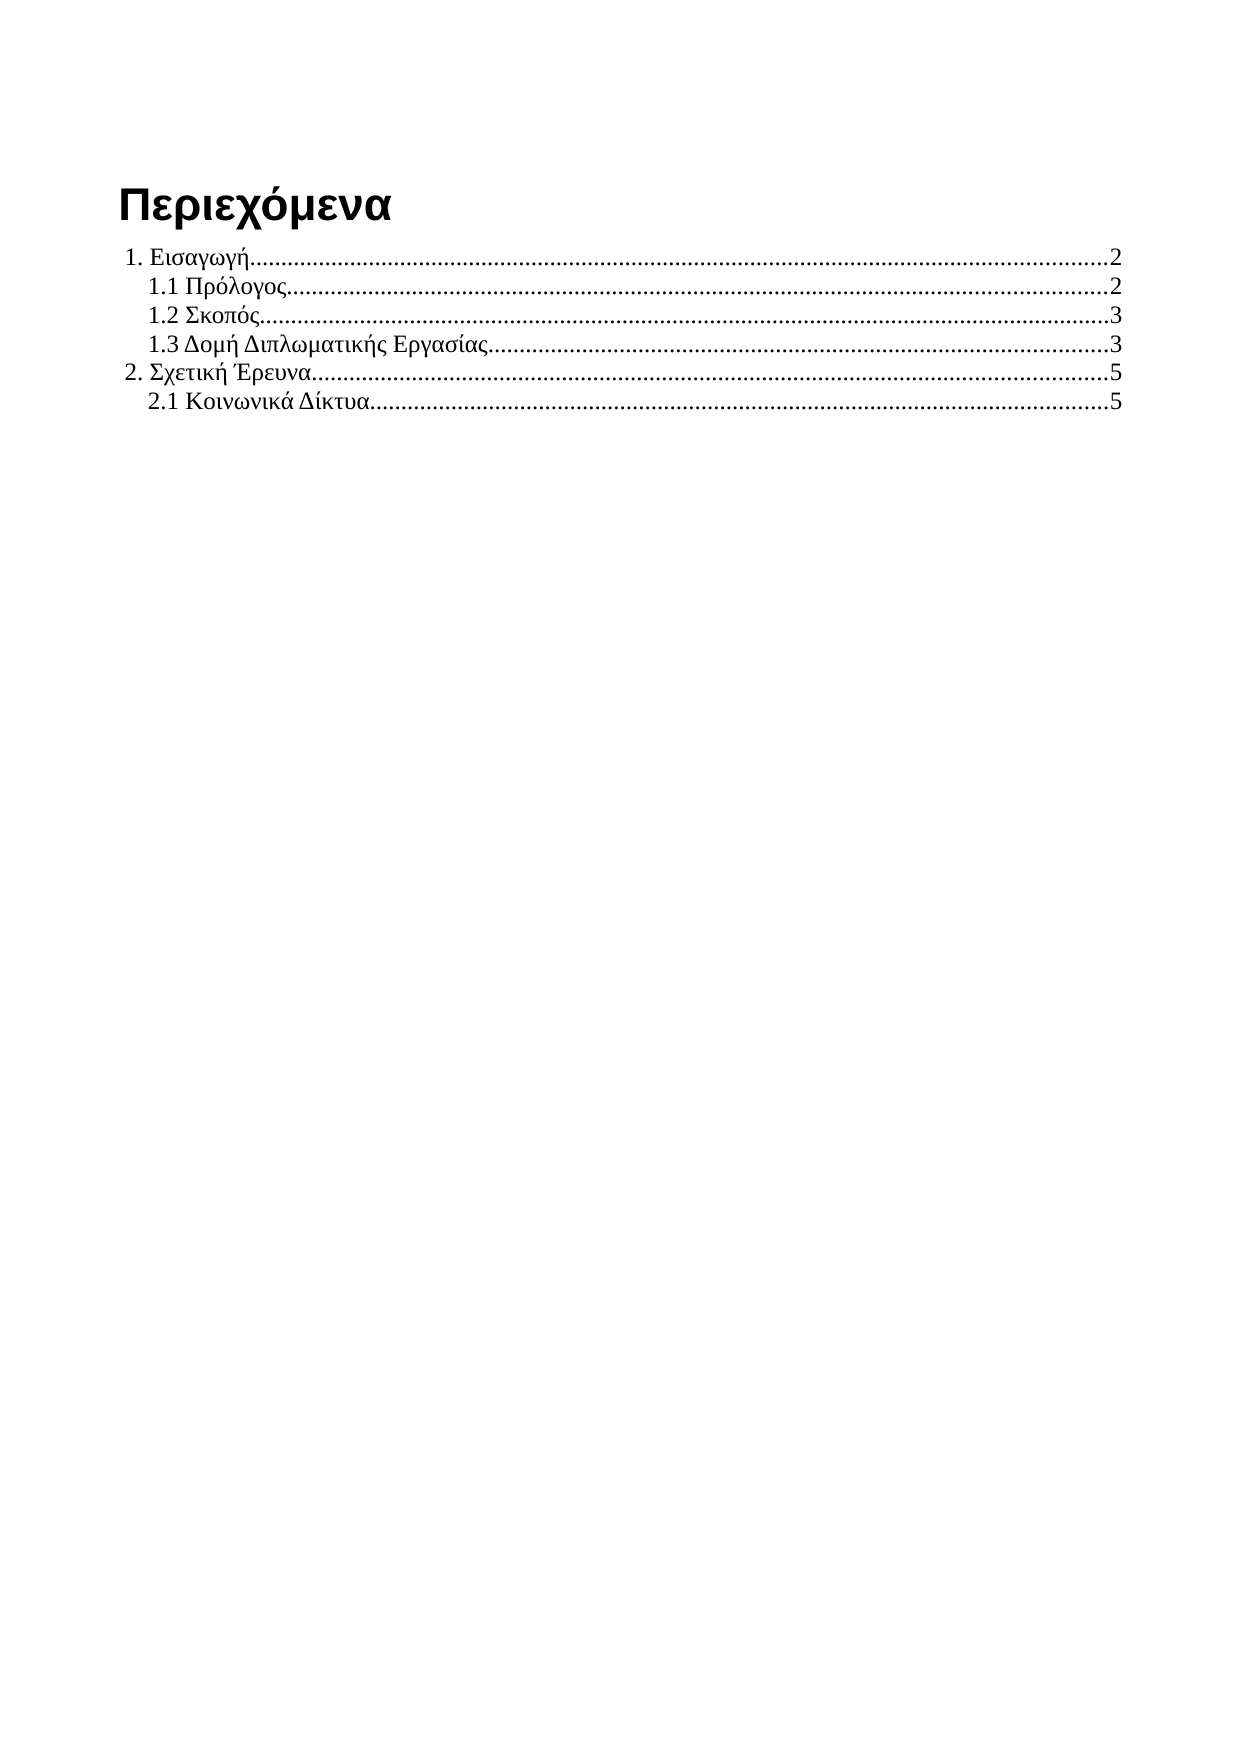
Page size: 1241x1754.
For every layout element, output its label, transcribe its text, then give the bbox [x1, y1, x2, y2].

text 1. Εισαγωγή 2 [118, 242, 1122, 271]
subtitle Περιεχόμενα [118, 177, 1122, 230]
text 1.2 Σκοπός 3 [148, 300, 1122, 329]
text 1.3 Δομή Διπλωματικής Εργασίας 3 [148, 329, 1122, 357]
text 2. Σχετική Έρευνα 5 [118, 357, 1122, 386]
text 1.1 Πρόλογος 2 [148, 271, 1122, 300]
text 2.1 Κοινωνικά Δίκτυα 5 [148, 386, 1122, 415]
